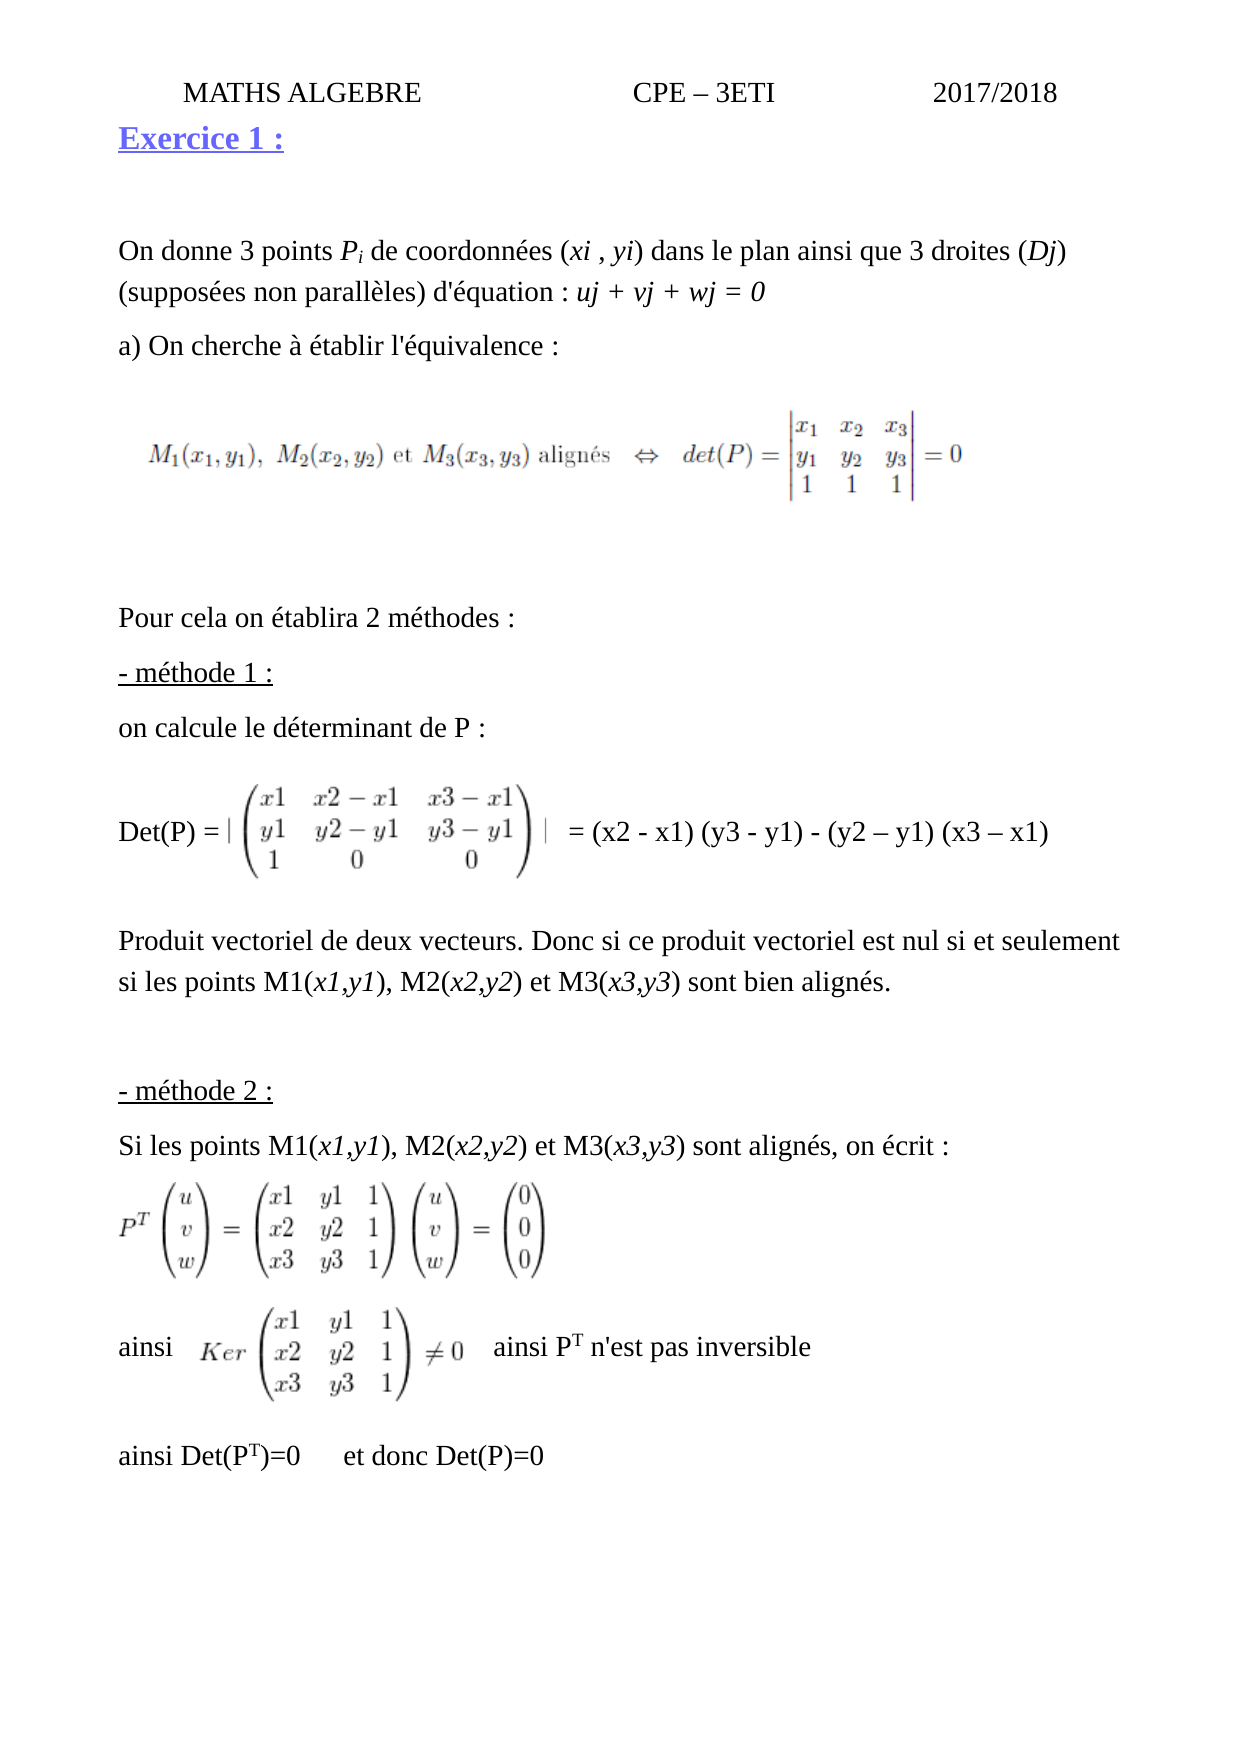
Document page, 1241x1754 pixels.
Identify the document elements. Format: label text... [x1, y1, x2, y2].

text ainsi Det(PT)=0 et donc Det(P)=0 [118, 1438, 1122, 1472]
text ainsi PT n'est pas inversible [409, 1329, 1122, 1362]
text ainsi [118, 1329, 261, 1362]
text On donne 3 points Pi de coordonnées (xi , yi) dans le plan ainsi que 3 droites (Dj) (supposées non parallèles) d'équation : uj + vj + wj = 0 [118, 233, 1122, 307]
text Exercice 1 : [118, 118, 1122, 156]
text - méthode 2 : [118, 1073, 1122, 1107]
text a) On cherche à établir l'équivalence : [118, 328, 1122, 362]
text Det(P) = [118, 814, 243, 847]
text Si les points M1(x1,y1), M2(x2,y2) et M3(x3,y3) sont alignés, on écrit : [118, 1128, 1122, 1162]
text on calcule le déterminant de P : [118, 710, 1122, 744]
text [264, 1329, 405, 1362]
text - méthode 1 : [118, 655, 1122, 689]
text Pour cela on établira 2 méthodes : [118, 601, 1122, 634]
text [248, 814, 526, 847]
text = (x2 - x1) (y3 - y1) - (y2 – y1) (x3 – x1) [530, 814, 1122, 847]
text Produit vectoriel de deux vecteurs. Donc si ce produit vectoriel est nul si et seulement si les points M1(x1,y1), M2(x2,y2) et M3(x3,y3) sont bien alignés. [118, 923, 1122, 997]
